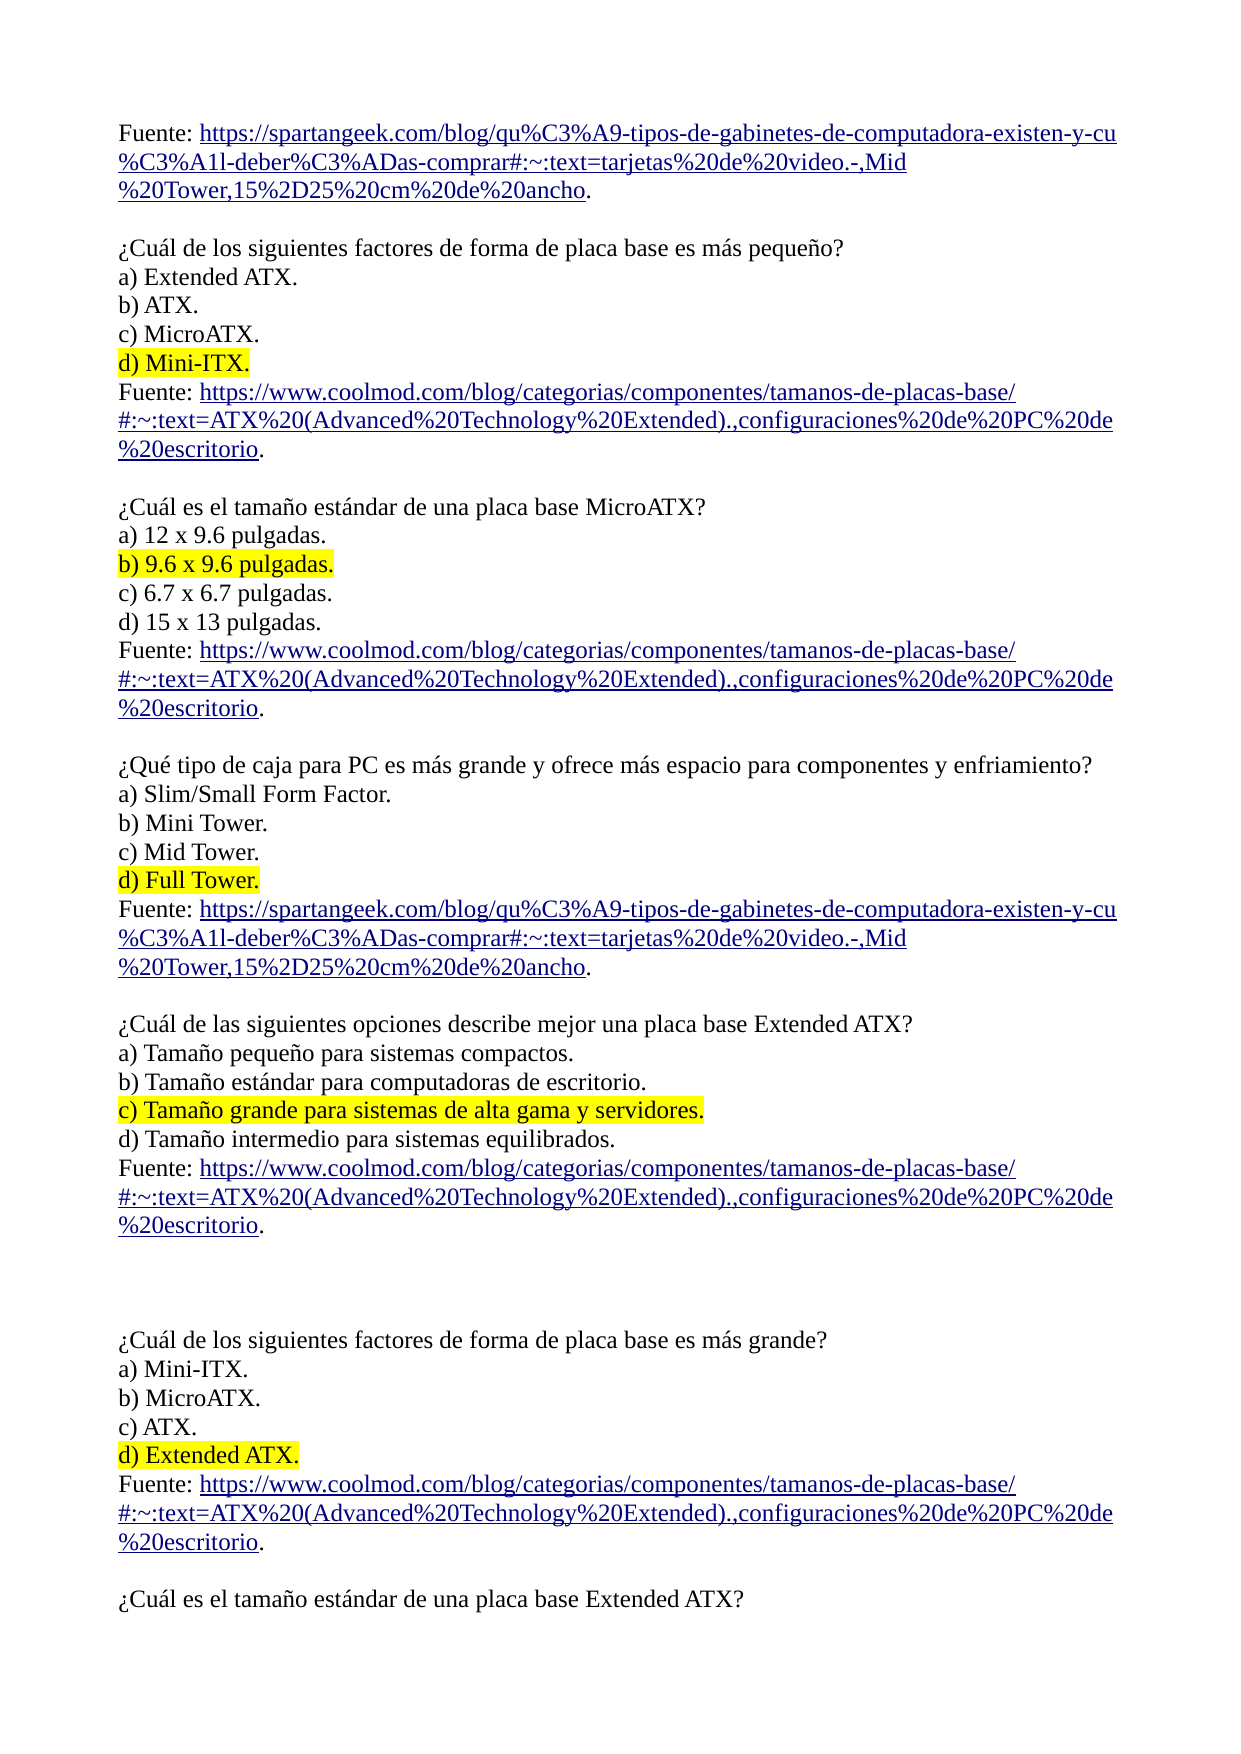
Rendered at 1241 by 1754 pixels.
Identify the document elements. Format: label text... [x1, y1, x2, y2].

text a) 12 x 9.6 pulgadas. [118, 521, 1122, 549]
text Fuente: https://www.coolmod.com/blog/categorias/componentes/tamanos-de-placas-base/#:~:text=ATX%20(Advanced%20Technology%20Extended).,configuraciones%20de%20PC%20de%20escritorio. [118, 636, 1122, 722]
text c) MicroATX. [118, 319, 1122, 348]
text d) 15 x 13 pulgadas. [118, 607, 1122, 636]
text a) Mini-ITX. [118, 1354, 1122, 1383]
text b) Tamaño estándar para computadoras de escritorio. [118, 1067, 1122, 1096]
text Fuente: https://spartangeek.com/blog/qu%C3%A9-tipos-de-gabinetes-de-computadora-existen-y-cu%C3%A1l-deber%C3%ADas-comprar#:~:text=tarjetas%20de%20video.-,Mid%20Tower,15%2D25%20cm%20de%20ancho. [118, 118, 1122, 204]
text b) MicroATX. [118, 1383, 1122, 1412]
text Fuente: https://www.coolmod.com/blog/categorias/componentes/tamanos-de-placas-base/#:~:text=ATX%20(Advanced%20Technology%20Extended).,configuraciones%20de%20PC%20de%20escritorio. [118, 1153, 1122, 1239]
text d) Mini-ITX. [118, 348, 1122, 377]
text a) Tamaño pequeño para sistemas compactos. [118, 1038, 1122, 1067]
text c) Tamaño grande para sistemas de alta gama y servidores. [118, 1096, 1122, 1124]
text ¿Cuál de los siguientes factores de forma de placa base es más grande? [118, 1326, 1122, 1354]
text c) Mid Tower. [118, 837, 1122, 866]
text a) Slim/Small Form Factor. [118, 779, 1122, 808]
text ¿Qué tipo de caja para PC es más grande y ofrece más espacio para componentes y enfriamiento? [118, 751, 1122, 779]
text a) Extended ATX. [118, 262, 1122, 291]
text ¿Cuál es el tamaño estándar de una placa base MicroATX? [118, 492, 1122, 521]
text b) 9.6 x 9.6 pulgadas. [118, 549, 1122, 578]
text ¿Cuál de las siguientes opciones describe mejor una placa base Extended ATX? [118, 1009, 1122, 1038]
text d) Extended ATX. [118, 1441, 1122, 1469]
text d) Full Tower. [118, 866, 1122, 894]
text Fuente: https://www.coolmod.com/blog/categorias/componentes/tamanos-de-placas-base/#:~:text=ATX%20(Advanced%20Technology%20Extended).,configuraciones%20de%20PC%20de%20escritorio. [118, 377, 1122, 463]
text ¿Cuál es el tamaño estándar de una placa base Extended ATX? [118, 1584, 1122, 1613]
text Fuente: https://spartangeek.com/blog/qu%C3%A9-tipos-de-gabinetes-de-computadora-existen-y-cu%C3%A1l-deber%C3%ADas-comprar#:~:text=tarjetas%20de%20video.-,Mid%20Tower,15%2D25%20cm%20de%20ancho. [118, 894, 1122, 981]
text c) 6.7 x 6.7 pulgadas. [118, 578, 1122, 607]
text Fuente: https://www.coolmod.com/blog/categorias/componentes/tamanos-de-placas-base/#:~:text=ATX%20(Advanced%20Technology%20Extended).,configuraciones%20de%20PC%20de%20escritorio. [118, 1469, 1122, 1556]
text c) ATX. [118, 1412, 1122, 1441]
text d) Tamaño intermedio para sistemas equilibrados. [118, 1124, 1122, 1153]
text b) Mini Tower. [118, 808, 1122, 837]
text b) ATX. [118, 291, 1122, 319]
text ¿Cuál de los siguientes factores de forma de placa base es más pequeño? [118, 233, 1122, 262]
